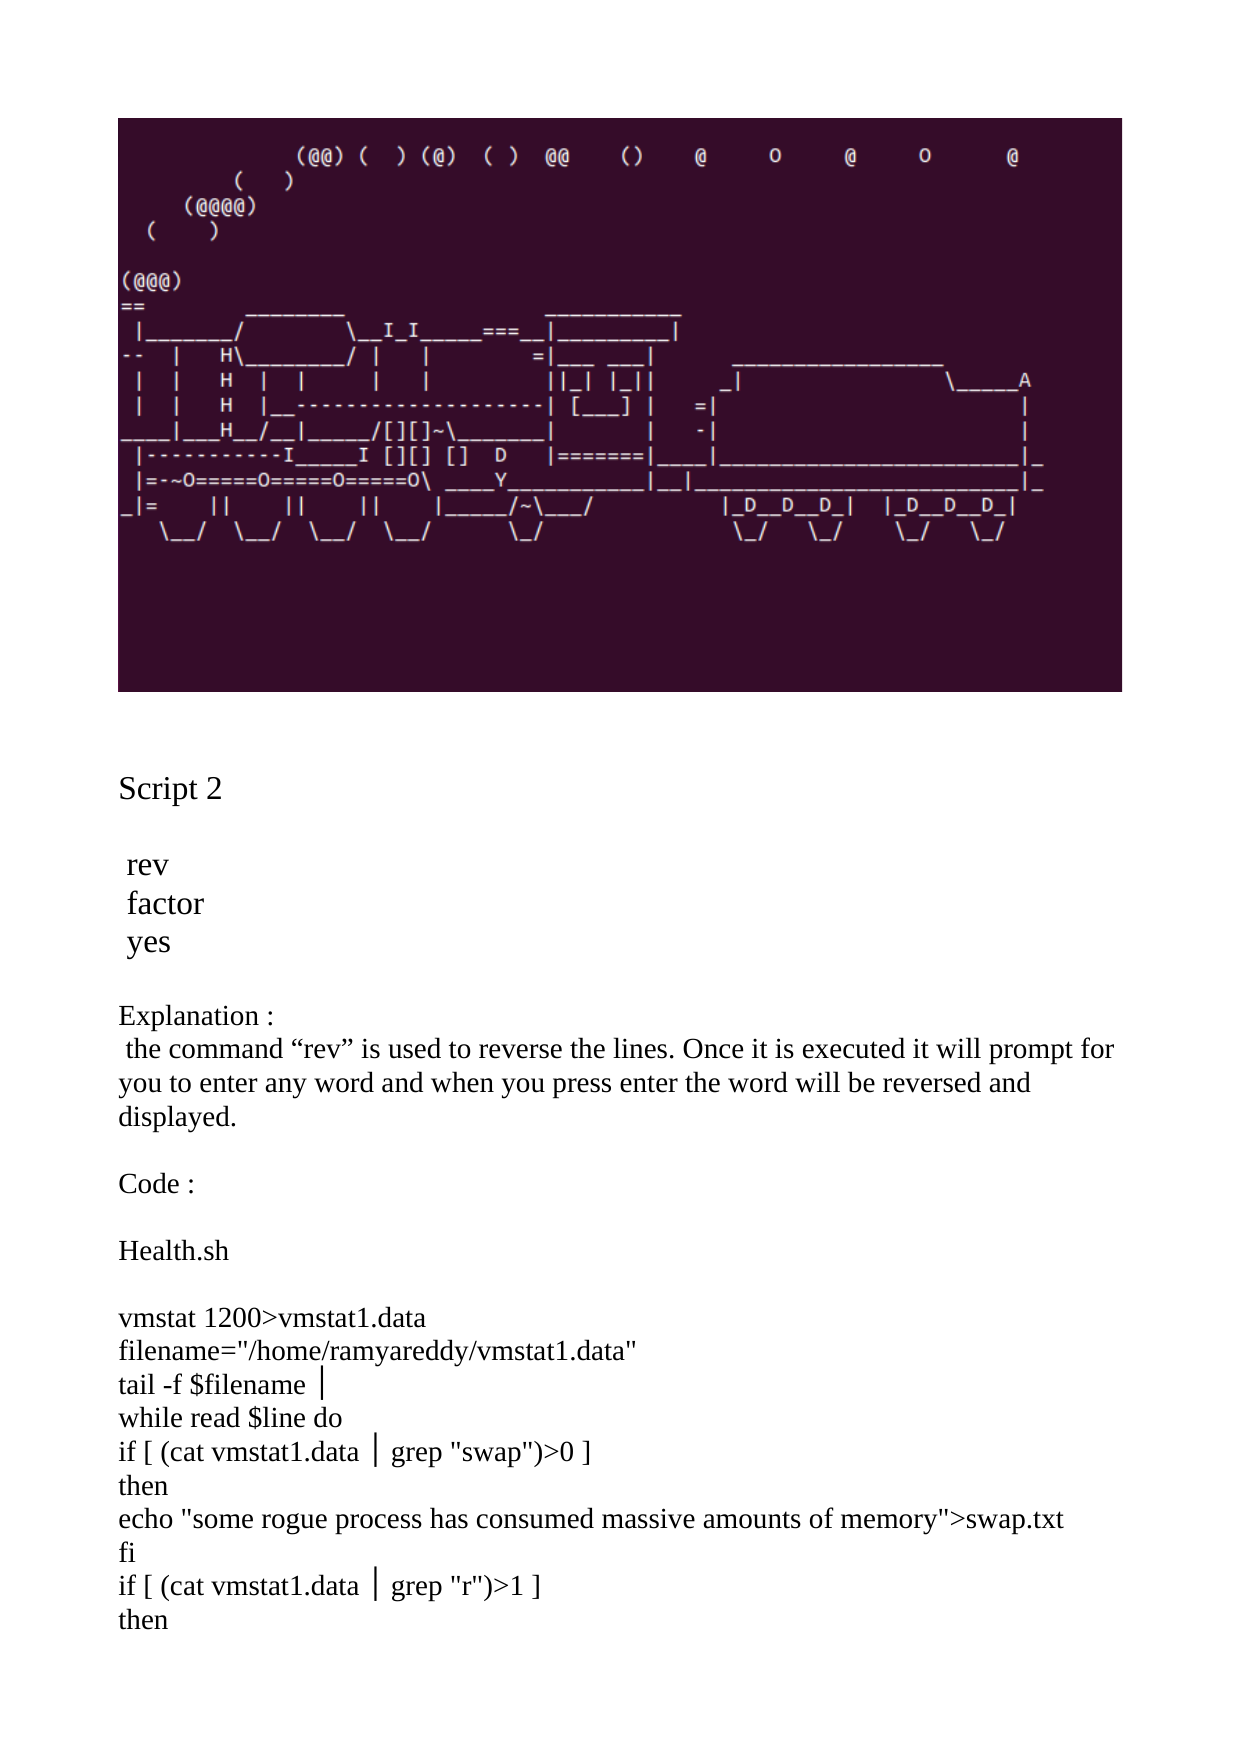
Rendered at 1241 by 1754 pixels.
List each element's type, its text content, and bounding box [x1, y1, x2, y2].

text Health.sh [118, 1233, 1122, 1266]
text while read $line do [118, 1401, 1122, 1434]
text factor [118, 883, 1122, 921]
text vmstat 1200>vmstat1.data [118, 1300, 1122, 1333]
text echo "some rogue process has consumed massive amounts of memory">swap.txt [118, 1501, 1122, 1535]
text if [ (cat vmstat1.data ׀ grep "swap")>0 ] [118, 1434, 1122, 1468]
text rev [118, 845, 1122, 883]
text Script 2 [118, 768, 1122, 806]
text then [118, 1602, 1122, 1635]
text tail -f $filename ׀ [118, 1367, 1122, 1401]
text fi [118, 1535, 1122, 1568]
text Explanation : [118, 998, 1122, 1032]
text if [ (cat vmstat1.data ׀ grep "r")>1 ] [118, 1568, 1122, 1602]
text then [118, 1468, 1122, 1501]
text Code : [118, 1166, 1122, 1199]
text filename="/home/ramyareddy/vmstat1.data" [118, 1333, 1122, 1367]
picture [118, 118, 1123, 692]
text yes [118, 921, 1122, 960]
text the command “rev” is used to reverse the lines. Once it is executed it will prompt for you to enter any word and when you press enter the word will be reversed and displayed. [118, 1032, 1122, 1132]
